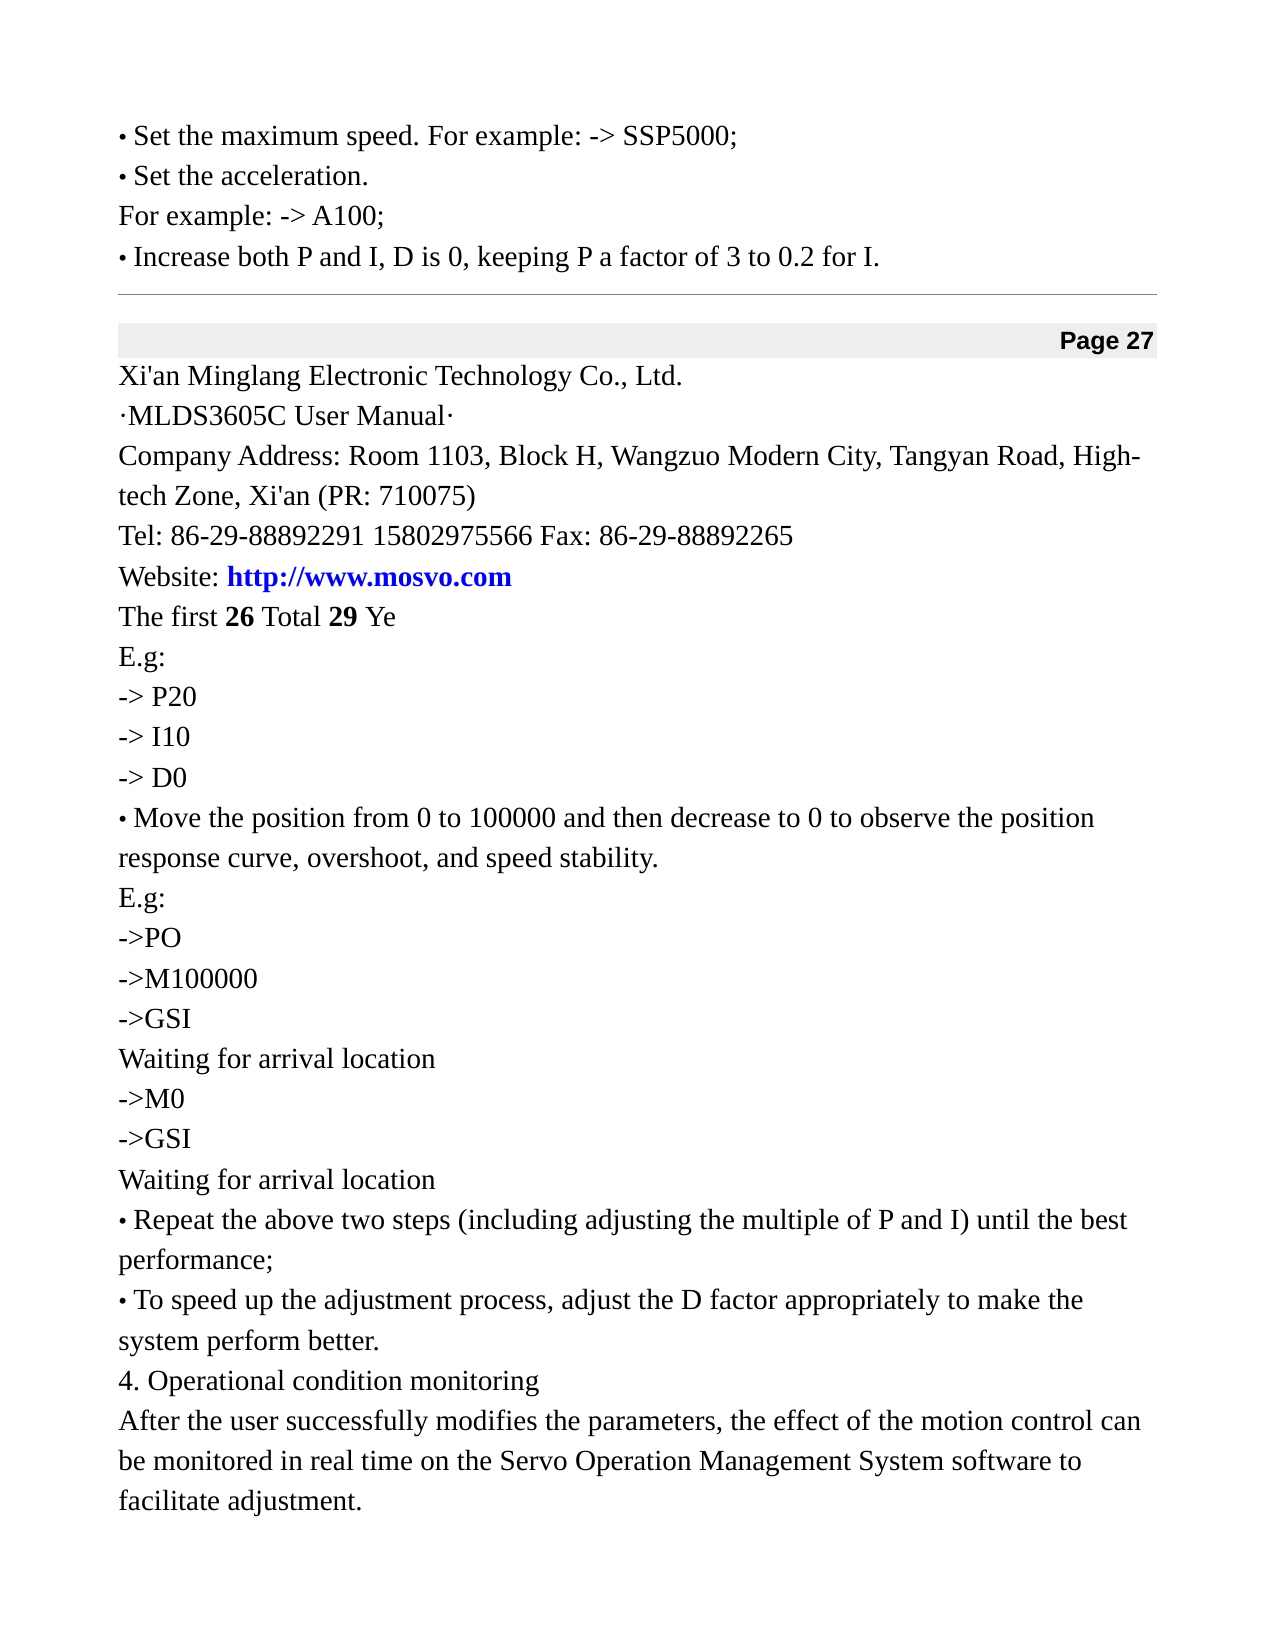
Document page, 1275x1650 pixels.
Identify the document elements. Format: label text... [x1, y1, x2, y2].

text • Repeat the above two steps (including adjusting the multiple of P and I) until the best performance; [118, 1202, 1157, 1276]
text ·MLDS3605C User Manual· [118, 398, 1157, 431]
text Tel: 86-29-88892291 15802975566 Fax: 86-29-88892265 [118, 518, 1157, 552]
text ->GSI [118, 1122, 1157, 1155]
text ->M100000 [118, 961, 1157, 994]
text ->PO [118, 921, 1157, 954]
text • Set the maximum speed. For example: -> SSP5000; [118, 118, 1157, 152]
text After the user successfully modifies the parameters, the effect of the motion control can be monitored in real time on the Servo Operation Management System software to facilitate adjustment. [118, 1403, 1157, 1517]
text ->M0 [118, 1081, 1157, 1115]
text 4. Operational condition monitoring [118, 1363, 1157, 1396]
text E.g: [118, 639, 1157, 673]
text • Move the position from 0 to 100000 and then decrease to 0 to observe the position response curve, overshoot, and speed stability. [118, 800, 1157, 874]
text Xi'an Minglang Electronic Technology Co., Ltd. [118, 358, 1157, 391]
text Waiting for arrival location [118, 1162, 1157, 1195]
text -> I10 [118, 719, 1157, 753]
text E.g: [118, 880, 1157, 914]
text -> P20 [118, 679, 1157, 713]
text The first 26 Total 29 Ye [118, 599, 1157, 632]
text -> D0 [118, 760, 1157, 793]
text • Increase both P and I, D is 0, keeping P a factor of 3 to 0.2 for I. [118, 239, 1157, 272]
text Website: http://www.mosvo.com [118, 559, 1157, 592]
text • Set the acceleration. [118, 158, 1157, 192]
text Company Address: Room 1103, Block H, Wangzuo Modern City, Tangyan Road, High-tech Zone, Xi'an (PR: 710075) [118, 438, 1157, 512]
text For example: -> A100; [118, 198, 1157, 232]
text ->GSI [118, 1001, 1157, 1034]
text Waiting for arrival location [118, 1041, 1157, 1075]
text • To speed up the adjustment process, adjust the D factor appropriately to make the system perform better. [118, 1282, 1157, 1356]
table_header Page 27 [118, 323, 1157, 358]
